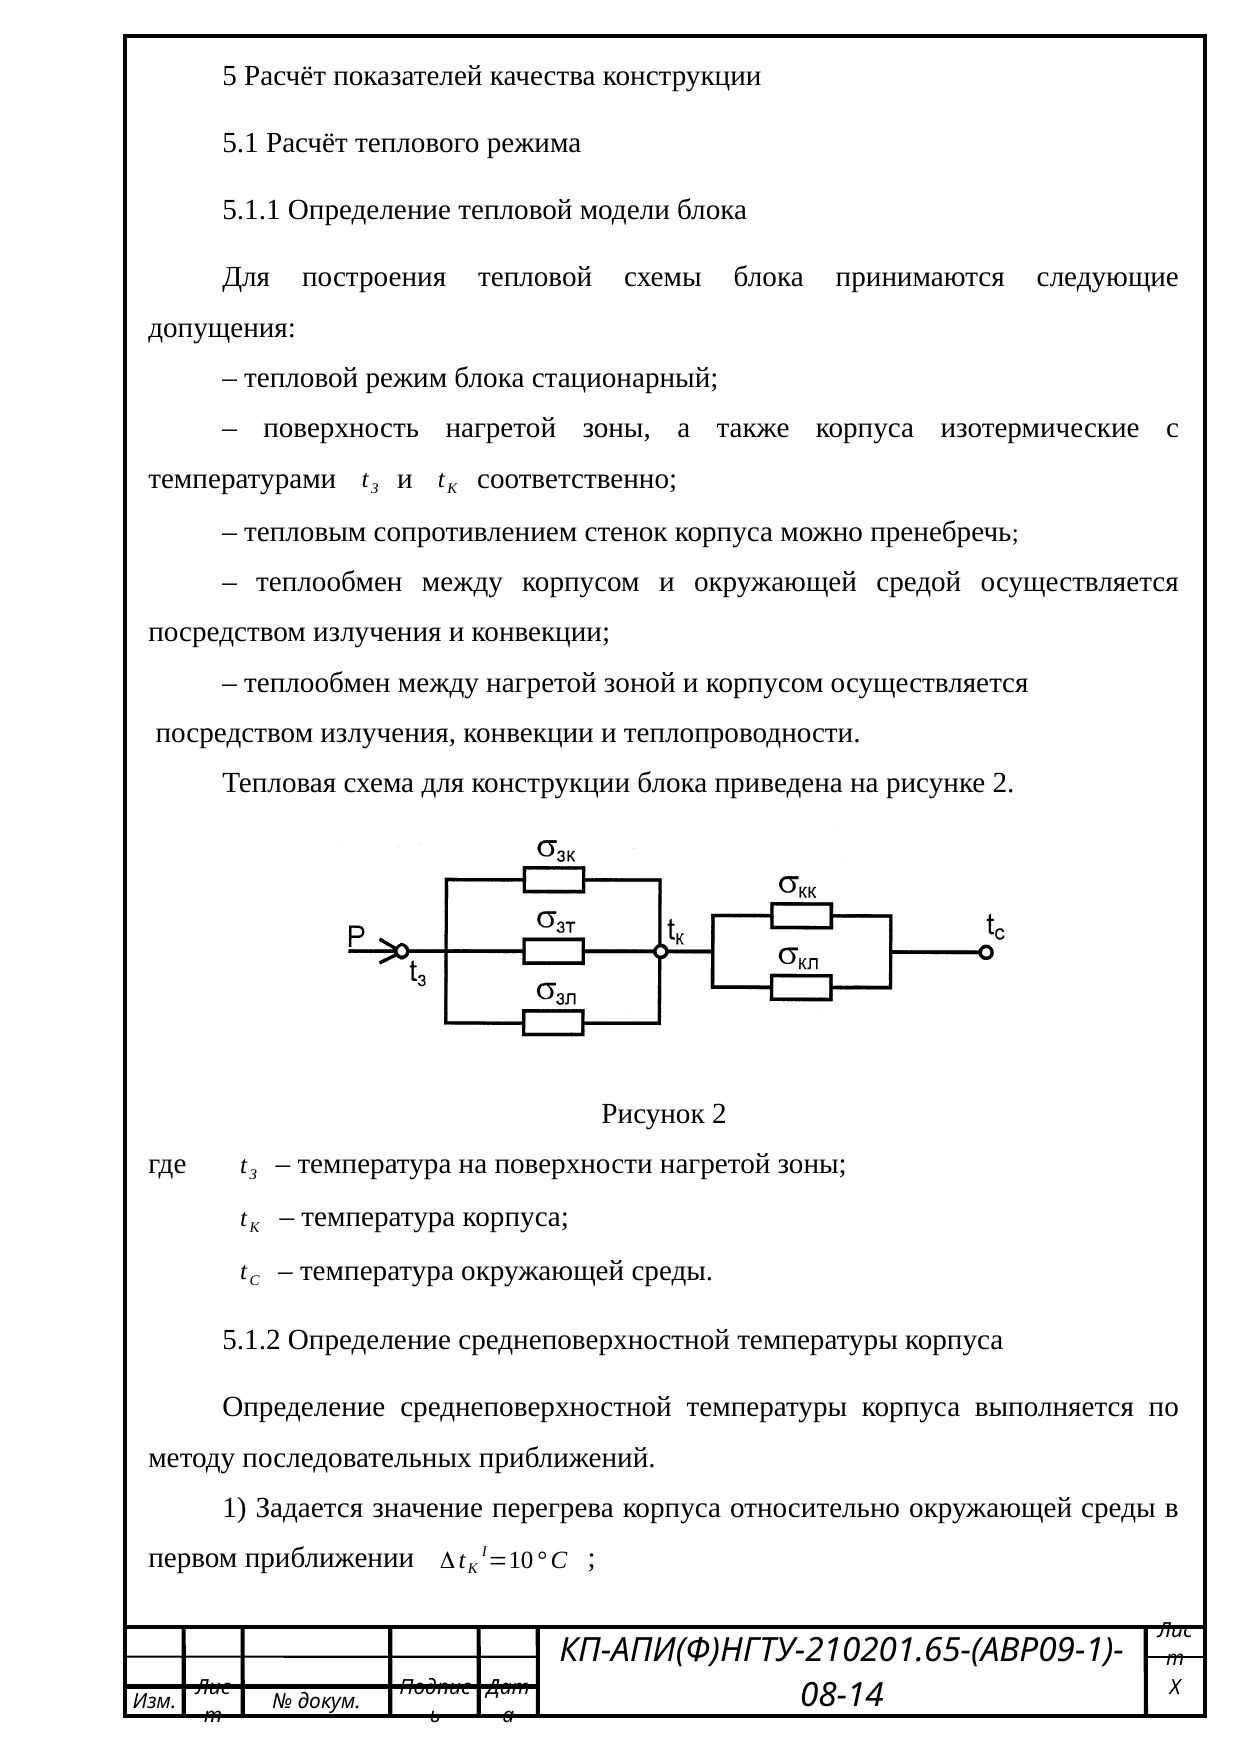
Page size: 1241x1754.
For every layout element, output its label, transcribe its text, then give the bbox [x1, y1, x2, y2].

text посредством излучения, конвекции и теплопроводности. [148, 715, 1179, 749]
text Для построения тепловой схемы блока принимаются следующие допущения: [148, 259, 1179, 343]
text – теплообмен между нагретой зоной и корпусом осуществляется [148, 665, 1179, 698]
text Определение среднеповерхностной температуры корпуса выполняется по методу последовательных приближений. [148, 1389, 1179, 1473]
text Тепловая схема для конструкции блока приведена на рисунке 2. [148, 765, 1179, 799]
text 1) Задается значение перегрева корпуса относительно окружающей среды в первом приближении ; [148, 1490, 1179, 1577]
text – температура окружающей среды. [148, 1253, 1179, 1289]
text – поверхность нагретой зоны, а также корпуса изотермические с температурами и соответственно; [148, 410, 1179, 497]
text 5.1.1 Определение тепловой модели блока [148, 192, 1179, 226]
text – температура корпуса; [148, 1199, 1179, 1236]
text 5.1.2 Определение среднеповерхностной температуры корпуса [148, 1322, 1179, 1356]
text 5 Расчёт показателей качества конструкции [148, 58, 1179, 92]
text – тепловой режим блока стационарный; [148, 360, 1179, 394]
text – теплообмен между корпусом и окружающей средой осуществляется посредством излучения и конвекции; [148, 564, 1179, 648]
picture [309, 815, 1020, 1063]
text где – температура на поверхности нагретой зоны; [148, 1146, 1179, 1183]
text 5.1 Расчёт теплового режима [148, 125, 1179, 159]
text Рисунок 2 [148, 1096, 1179, 1129]
text – тепловым сопротивлением стенок корпуса можно пренебречь; [148, 514, 1179, 547]
